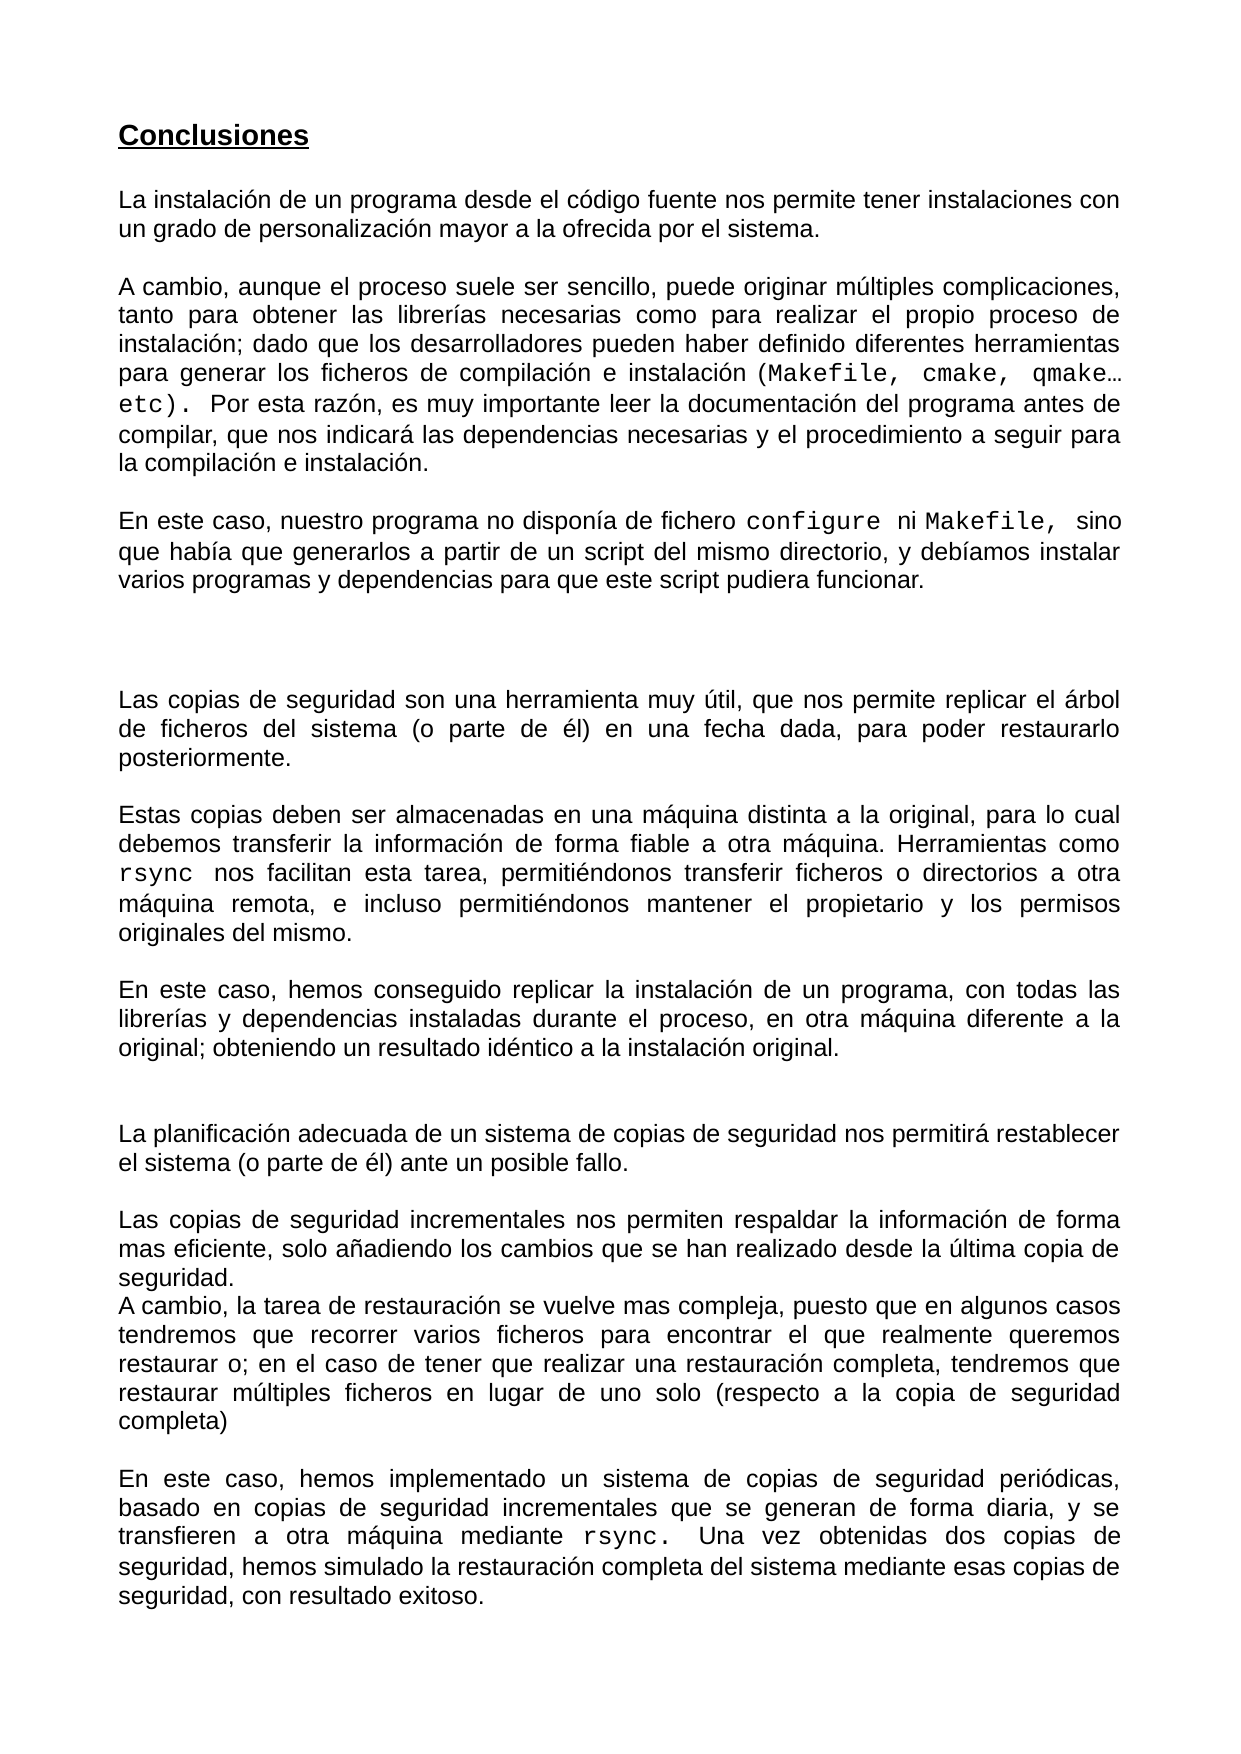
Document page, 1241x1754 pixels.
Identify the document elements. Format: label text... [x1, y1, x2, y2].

text A cambio, aunque el proceso suele ser sencillo, puede originar múltiples complicaciones, tanto para obtener las librerías necesarias como para realizar el propio proceso de instalación; dado que los desarrolladores pueden haber definido diferentes herramientas para generar los ficheros de compilación e instalación (Makefile, cmake, qmake… etc). Por esta razón, es muy importante leer la documentación del programa antes de compilar, que nos indicará las dependencias necesarias y el procedimiento a seguir para la compilación e instalación. [118, 271, 1122, 477]
text A cambio, la tarea de restauración se vuelve mas compleja, puesto que en algunos casos tendremos que recorrer varios ficheros para encontrar el que realmente queremos restaurar o; en el caso de tener que realizar una restauración completa, tendremos que restaurar múltiples ficheros en lugar de uno solo (respecto a la copia de seguridad completa) [118, 1291, 1122, 1435]
text Estas copias deben ser almacenadas en una máquina distinta a la original, para lo cual debemos transferir la información de forma fiable a otra máquina. Herramientas como rsync nos facilitan esta tarea, permitiéndonos transferir ficheros o directorios a otra máquina remota, e incluso permitiéndonos mantener el propietario y los permisos originales del mismo. [118, 772, 1122, 946]
text Las copias de seguridad son una herramienta muy útil, que nos permite replicar el árbol de ficheros del sistema (o parte de él) en una fecha dada, para poder restaurarlo posteriormente. [118, 685, 1122, 772]
text En este caso, nuestro programa no disponía de fichero configure ni Makefile, sino que había que generarlos a partir de un script del mismo directorio, y debíamos instalar varios programas y dependencias para que este script pudiera funcionar. [118, 506, 1122, 594]
text La instalación de un programa desde el código fuente nos permite tener instalaciones con un grado de personalización mayor a la ofrecida por el sistema. [118, 185, 1122, 243]
text En este caso, hemos conseguido replicar la instalación de un programa, con todas las librerías y dependencias instaladas durante el proceso, en otra máquina diferente a la original; obteniendo un resultado idéntico a la instalación original. [118, 975, 1122, 1061]
text Las copias de seguridad incrementales nos permiten respaldar la información de forma mas eficiente, solo añadiendo los cambios que se han realizado desde la última copia de seguridad. [118, 1205, 1122, 1291]
text La planificación adecuada de un sistema de copias de seguridad nos permitirá restablecer el sistema (o parte de él) ante un posible fallo. [118, 1119, 1122, 1176]
text En este caso, hemos implementado un sistema de copias de seguridad periódicas, basado en copias de seguridad incrementales que se generan de forma diaria, y se transfieren a otra máquina mediante rsync. Una vez obtenidas dos copias de seguridad, hemos simulado la restauración completa del sistema mediante esas copias de seguridad, con resultado exitoso. [118, 1464, 1122, 1610]
text Conclusiones [118, 118, 1122, 152]
